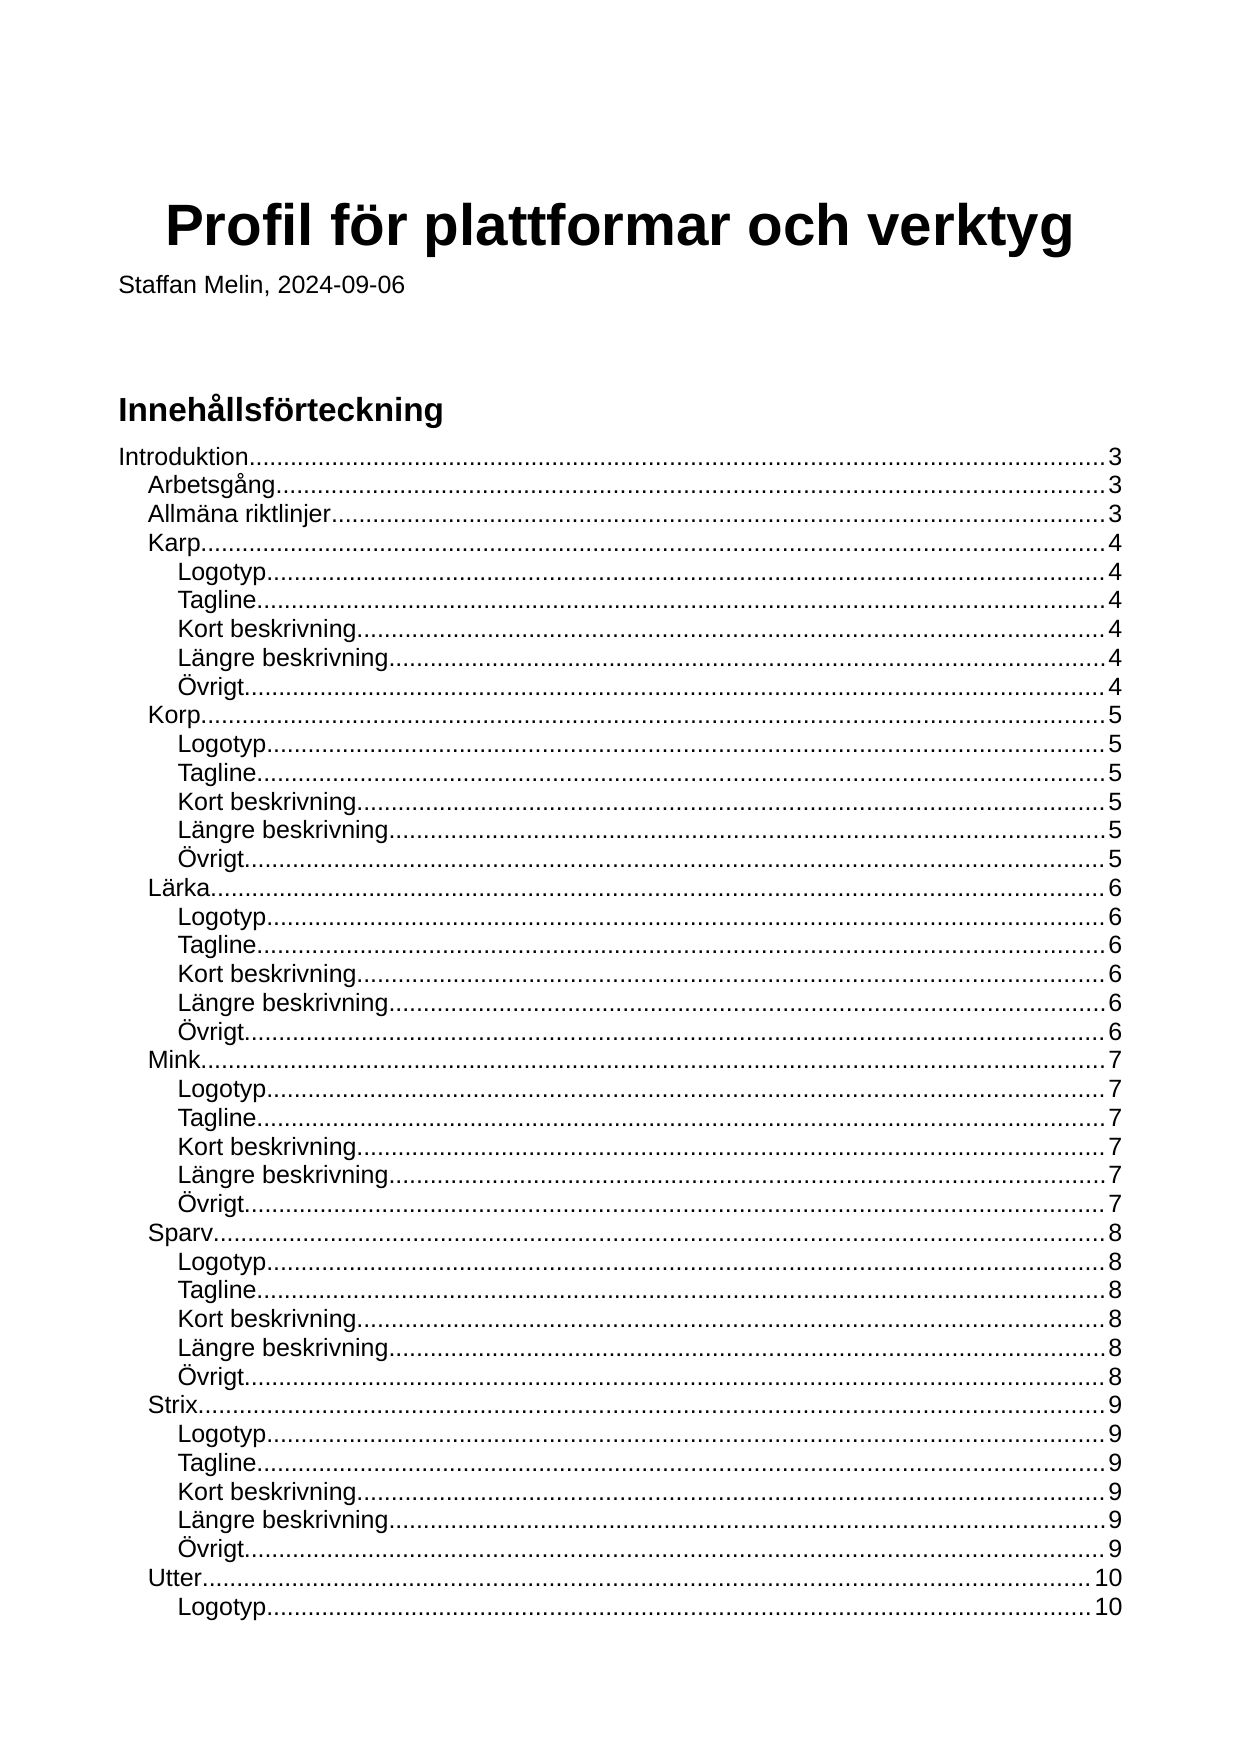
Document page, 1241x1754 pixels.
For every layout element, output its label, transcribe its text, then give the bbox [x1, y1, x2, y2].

text Tagline 9 [177, 1448, 1122, 1476]
text Logotyp 7 [177, 1074, 1122, 1103]
text Tagline 4 [177, 585, 1122, 614]
text Kort beskrivning 9 [177, 1476, 1122, 1505]
text Karp 4 [148, 528, 1122, 556]
text Längre beskrivning 8 [177, 1333, 1122, 1361]
text Längre beskrivning 5 [177, 815, 1122, 844]
text Tagline 8 [177, 1275, 1122, 1304]
text Staffan Melin, 2024-09-06 [118, 270, 1122, 299]
text Övrigt 9 [177, 1534, 1122, 1563]
text Övrigt 8 [177, 1361, 1122, 1390]
text Tagline 5 [177, 758, 1122, 786]
text Sparv 8 [148, 1218, 1122, 1246]
text Längre beskrivning 6 [177, 988, 1122, 1016]
text Logotyp 4 [177, 556, 1122, 585]
text Kort beskrivning 4 [177, 614, 1122, 643]
text Mink 7 [148, 1045, 1122, 1074]
text Utter 10 [148, 1563, 1122, 1591]
text Logotyp 8 [177, 1246, 1122, 1275]
text Längre beskrivning 9 [177, 1505, 1122, 1534]
text Övrigt 4 [177, 671, 1122, 700]
text Kort beskrivning 8 [177, 1304, 1122, 1333]
text Kort beskrivning 5 [177, 786, 1122, 815]
text Logotyp 10 [177, 1591, 1122, 1620]
text Längre beskrivning 7 [177, 1160, 1122, 1189]
text Arbetsgång 3 [148, 470, 1122, 499]
text Korp 5 [148, 700, 1122, 729]
text Logotyp 5 [177, 729, 1122, 758]
text Allmäna riktlinjer 3 [148, 499, 1122, 528]
title Profil för plattformar och verktyg [118, 191, 1122, 258]
text Introduktion 3 [118, 441, 1122, 470]
text Tagline 6 [177, 930, 1122, 959]
text Lärka 6 [148, 873, 1122, 901]
text Strix 9 [148, 1390, 1122, 1419]
text Logotyp 9 [177, 1419, 1122, 1448]
subtitle Innehållsförteckning [118, 391, 1122, 429]
text Övrigt 6 [177, 1016, 1122, 1045]
text Kort beskrivning 6 [177, 959, 1122, 988]
text Övrigt 7 [177, 1189, 1122, 1218]
text Övrigt 5 [177, 844, 1122, 873]
text Kort beskrivning 7 [177, 1131, 1122, 1160]
text Tagline 7 [177, 1103, 1122, 1131]
text Längre beskrivning 4 [177, 643, 1122, 671]
text Logotyp 6 [177, 901, 1122, 930]
